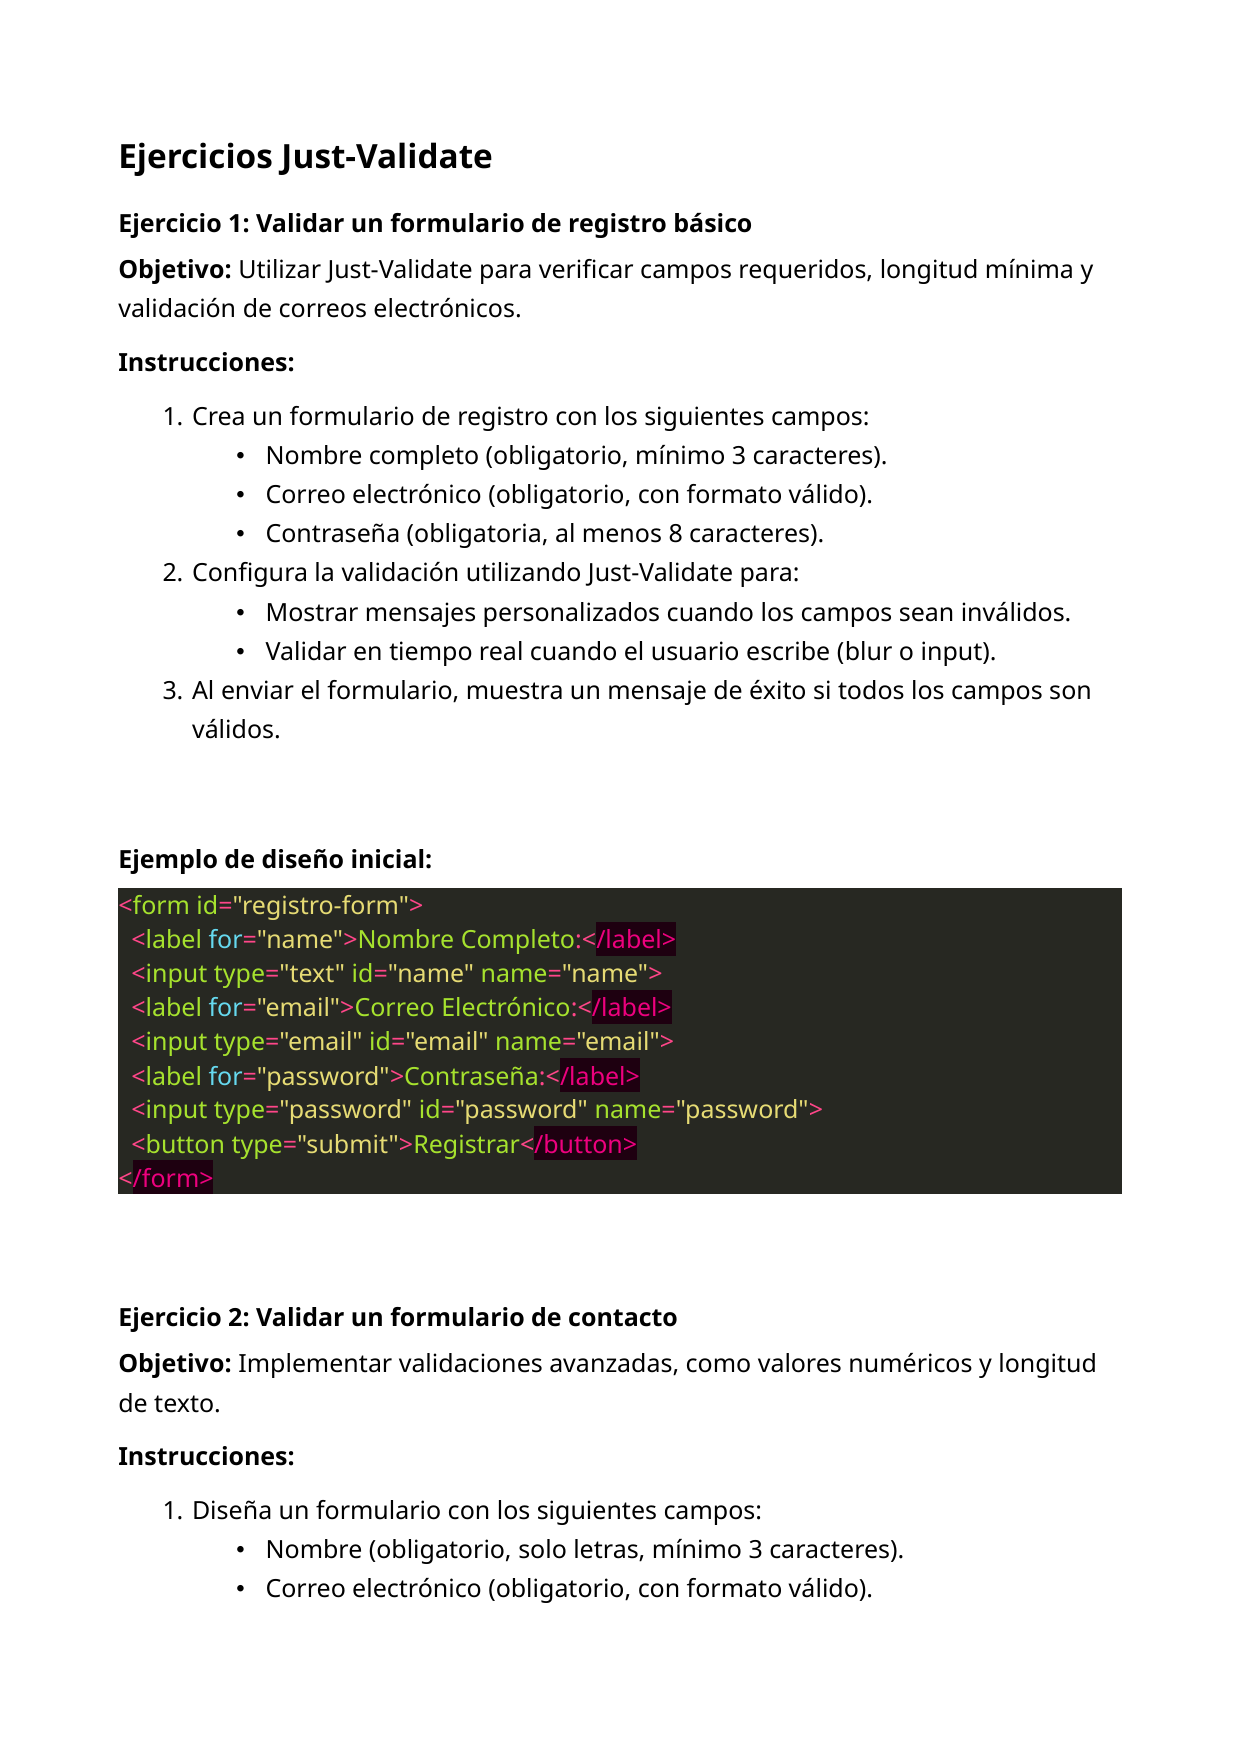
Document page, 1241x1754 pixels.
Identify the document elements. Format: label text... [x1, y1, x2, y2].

text <input type="password" id="password" name="password"> [118, 1092, 1122, 1126]
text <form id="registro-form"> [118, 888, 1122, 922]
text Objetivo: Utilizar Just-Validate para verificar campos requeridos, longitud mínima y validación de correos electrónicos. [118, 252, 1122, 325]
list Correo electrónico (obligatorio, con formato válido). [236, 1571, 1122, 1605]
text <input type="email" id="email" name="email"> [118, 1024, 1122, 1058]
list Diseña un formulario con los siguientes campos: [162, 1493, 1122, 1527]
subtitle Ejercicio 1: Validar un formulario de registro básico [118, 205, 1122, 239]
list Configura la validación utilizando Just-Validate para: [162, 555, 1122, 589]
text <label for="password">Contraseña:</label> [118, 1058, 1122, 1092]
text Objetivo: Implementar validaciones avanzadas, como valores numéricos y longitud de texto. [118, 1346, 1122, 1419]
subtitle Ejemplo de diseño inicial: [118, 841, 1122, 875]
list Correo electrónico (obligatorio, con formato válido). [236, 477, 1122, 511]
text Instrucciones: [118, 1439, 1122, 1473]
text <label for="email">Correo Electrónico:</label> [118, 990, 1122, 1024]
list Contraseña (obligatoria, al menos 8 caracteres). [236, 516, 1122, 550]
list Nombre (obligatorio, solo letras, mínimo 3 caracteres). [236, 1532, 1122, 1566]
list Al enviar el formulario, muestra un mensaje de éxito si todos los campos son válidos. [162, 673, 1122, 746]
list Validar en tiempo real cuando el usuario escribe (blur o input). [236, 633, 1122, 667]
text </form> [118, 1160, 1122, 1194]
subtitle Ejercicio 2: Validar un formulario de contacto [118, 1299, 1122, 1334]
text Instrucciones: [118, 345, 1122, 379]
subtitle Ejercicios Just-Validate [118, 133, 1122, 178]
list Nombre completo (obligatorio, mínimo 3 caracteres). [236, 438, 1122, 472]
list Mostrar mensajes personalizados cuando los campos sean inválidos. [236, 594, 1122, 628]
list Crea un formulario de registro con los siguientes campos: [162, 398, 1122, 432]
text <input type="text" id="name" name="name"> [118, 956, 1122, 990]
text <button type="submit">Registrar</button> [118, 1126, 1122, 1160]
text <label for="name">Nombre Completo:</label> [118, 922, 1122, 956]
